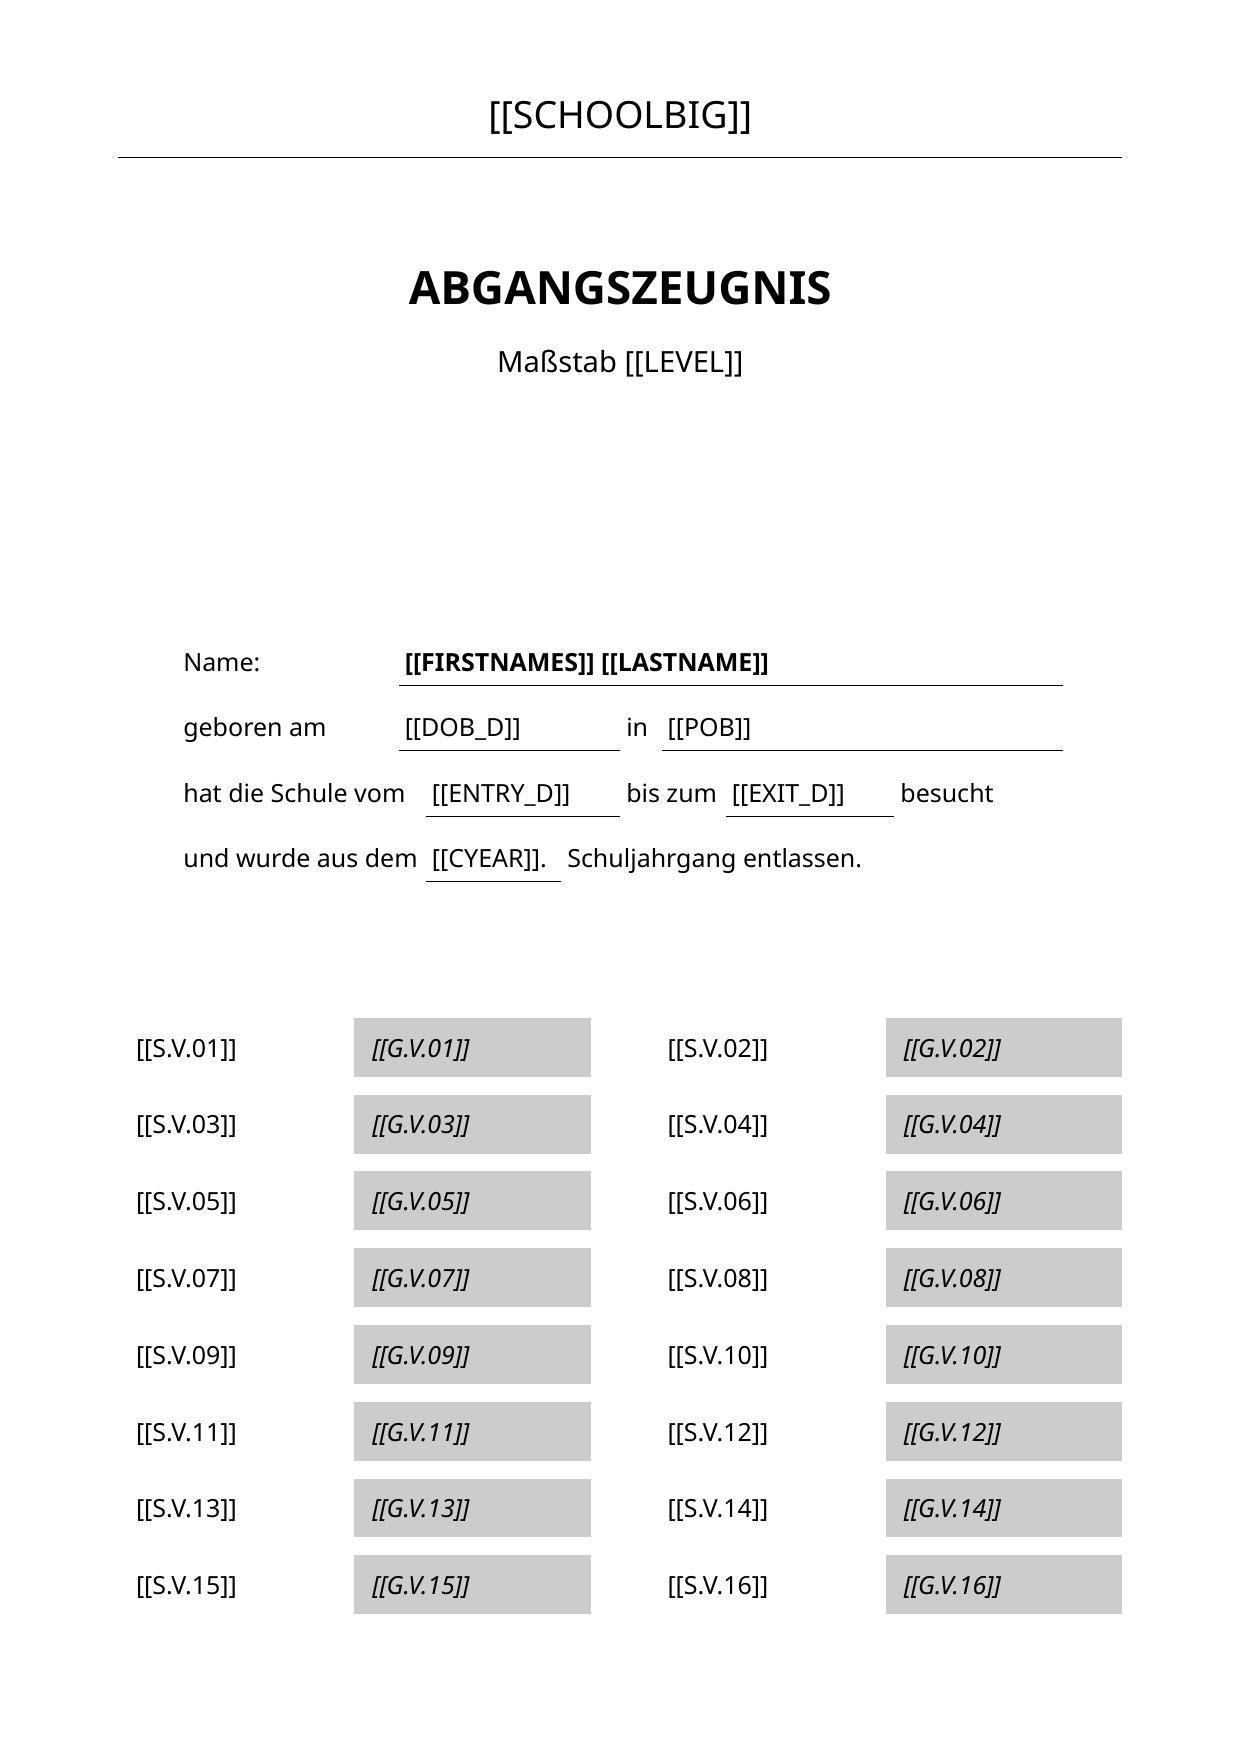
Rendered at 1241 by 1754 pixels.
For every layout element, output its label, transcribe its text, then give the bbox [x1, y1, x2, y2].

table_cell [886, 1384, 1122, 1402]
table_cell [[S.V.05]] [118, 1171, 354, 1230]
table_cell [[S.V.10]] [650, 1325, 886, 1384]
table_cell [886, 1154, 1122, 1171]
table_cell [[CYEAR]]. [426, 817, 561, 881]
table_cell [[S.V.12]] [650, 1402, 886, 1461]
table_cell [354, 1230, 591, 1248]
table_header [[ENTRY_D]] [426, 751, 620, 816]
table_cell [[S.V.07]] [118, 1248, 354, 1307]
table_cell [[G.V.14]] [886, 1479, 1122, 1537]
table_cell [591, 1384, 649, 1402]
table_cell [886, 1077, 1122, 1094]
table_cell [650, 1307, 886, 1325]
table_cell [591, 1479, 649, 1537]
table_cell [650, 1077, 886, 1094]
table_cell [591, 1555, 649, 1614]
subtitle Maßstab [[LEVEL]] [118, 341, 1122, 381]
table_cell [886, 1461, 1122, 1478]
table_cell [[S.V.03]] [118, 1095, 354, 1154]
table_cell [591, 1230, 649, 1248]
table_cell [118, 1154, 354, 1171]
table_cell [[S.V.15]] [118, 1555, 354, 1614]
table_cell [591, 1538, 649, 1555]
table_cell [[S.V.04]] [650, 1095, 886, 1154]
table_cell [591, 1402, 649, 1461]
table_cell [[G.V.10]] [886, 1325, 1122, 1384]
table_cell [650, 1538, 886, 1555]
table_cell [591, 1307, 649, 1325]
table_cell [591, 1077, 649, 1094]
table_cell [118, 1384, 354, 1402]
table_header Name: [177, 620, 398, 684]
table_cell [591, 1461, 649, 1478]
table_cell [591, 1248, 649, 1307]
table_cell [[G.V.16]] [886, 1555, 1122, 1614]
table_header [591, 1018, 649, 1077]
table_cell und wurde aus dem [177, 816, 426, 881]
table_cell [[S.V.13]] [118, 1479, 354, 1537]
table_cell geboren am [177, 685, 398, 749]
table_cell [886, 1307, 1122, 1325]
table_cell [650, 1230, 886, 1248]
table_cell [650, 1461, 886, 1478]
table_cell [[G.V.07]] [354, 1248, 591, 1307]
table_cell [[S.V.11]] [118, 1402, 354, 1461]
title ABGANGSZEUGNIS [118, 255, 1122, 318]
table_cell Schuljahrgang entlassen. [561, 816, 1063, 881]
table_cell [[G.V.13]] [354, 1479, 591, 1537]
table_header [[G.V.02]] [886, 1018, 1122, 1077]
table_cell [591, 1325, 649, 1384]
table_cell [[S.V.16]] [650, 1555, 886, 1614]
table_cell [591, 1171, 649, 1230]
table_cell [354, 1154, 591, 1171]
table_cell [886, 1230, 1122, 1248]
table_cell [354, 1077, 591, 1094]
table_cell [591, 1095, 649, 1154]
table_cell [[G.V.06]] [886, 1171, 1122, 1230]
table_cell [[G.V.15]] [354, 1555, 591, 1614]
table_cell [118, 1538, 354, 1555]
table_cell [[G.V.05]] [354, 1171, 591, 1230]
table_cell [354, 1461, 591, 1478]
table_header bis zum [620, 751, 726, 816]
table_cell [354, 1307, 591, 1325]
text [[SCHOOLBIG]] [118, 88, 1122, 139]
table_cell [[G.V.04]] [886, 1095, 1122, 1154]
table_header [[S.V.02]] [650, 1018, 886, 1077]
table_cell [118, 1230, 354, 1248]
table_cell [[S.V.14]] [650, 1479, 886, 1537]
table_cell [[POB]] [662, 686, 1063, 749]
table_header [[G.V.01]] [354, 1018, 591, 1077]
table_cell [354, 1384, 591, 1402]
table_header [[FIRSTNAMES]] [[LASTNAME]] [399, 620, 1063, 684]
table_cell [118, 1077, 354, 1094]
table_cell [118, 1461, 354, 1478]
table_cell [[G.V.09]] [354, 1325, 591, 1384]
table_cell [886, 1538, 1122, 1555]
table_cell [[G.V.03]] [354, 1095, 591, 1154]
table_cell [354, 1538, 591, 1555]
table_header hat die Schule vom [177, 751, 426, 816]
table_cell [[S.V.06]] [650, 1171, 886, 1230]
table_cell [118, 1307, 354, 1325]
table_cell [650, 1384, 886, 1402]
table_cell [[G.V.12]] [886, 1402, 1122, 1461]
table_cell [[G.V.11]] [354, 1402, 591, 1461]
table_cell [[G.V.08]] [886, 1248, 1122, 1307]
table_cell [[DOB_D]] [399, 686, 620, 749]
table_header [[EXIT_D]] [726, 751, 894, 816]
table_cell in [620, 686, 662, 749]
table_cell [650, 1154, 886, 1171]
table_cell [[S.V.09]] [118, 1325, 354, 1384]
table_header besucht [894, 751, 1063, 816]
table_header [[S.V.01]] [118, 1018, 354, 1077]
table_cell [591, 1154, 649, 1171]
table_cell [[S.V.08]] [650, 1248, 886, 1307]
